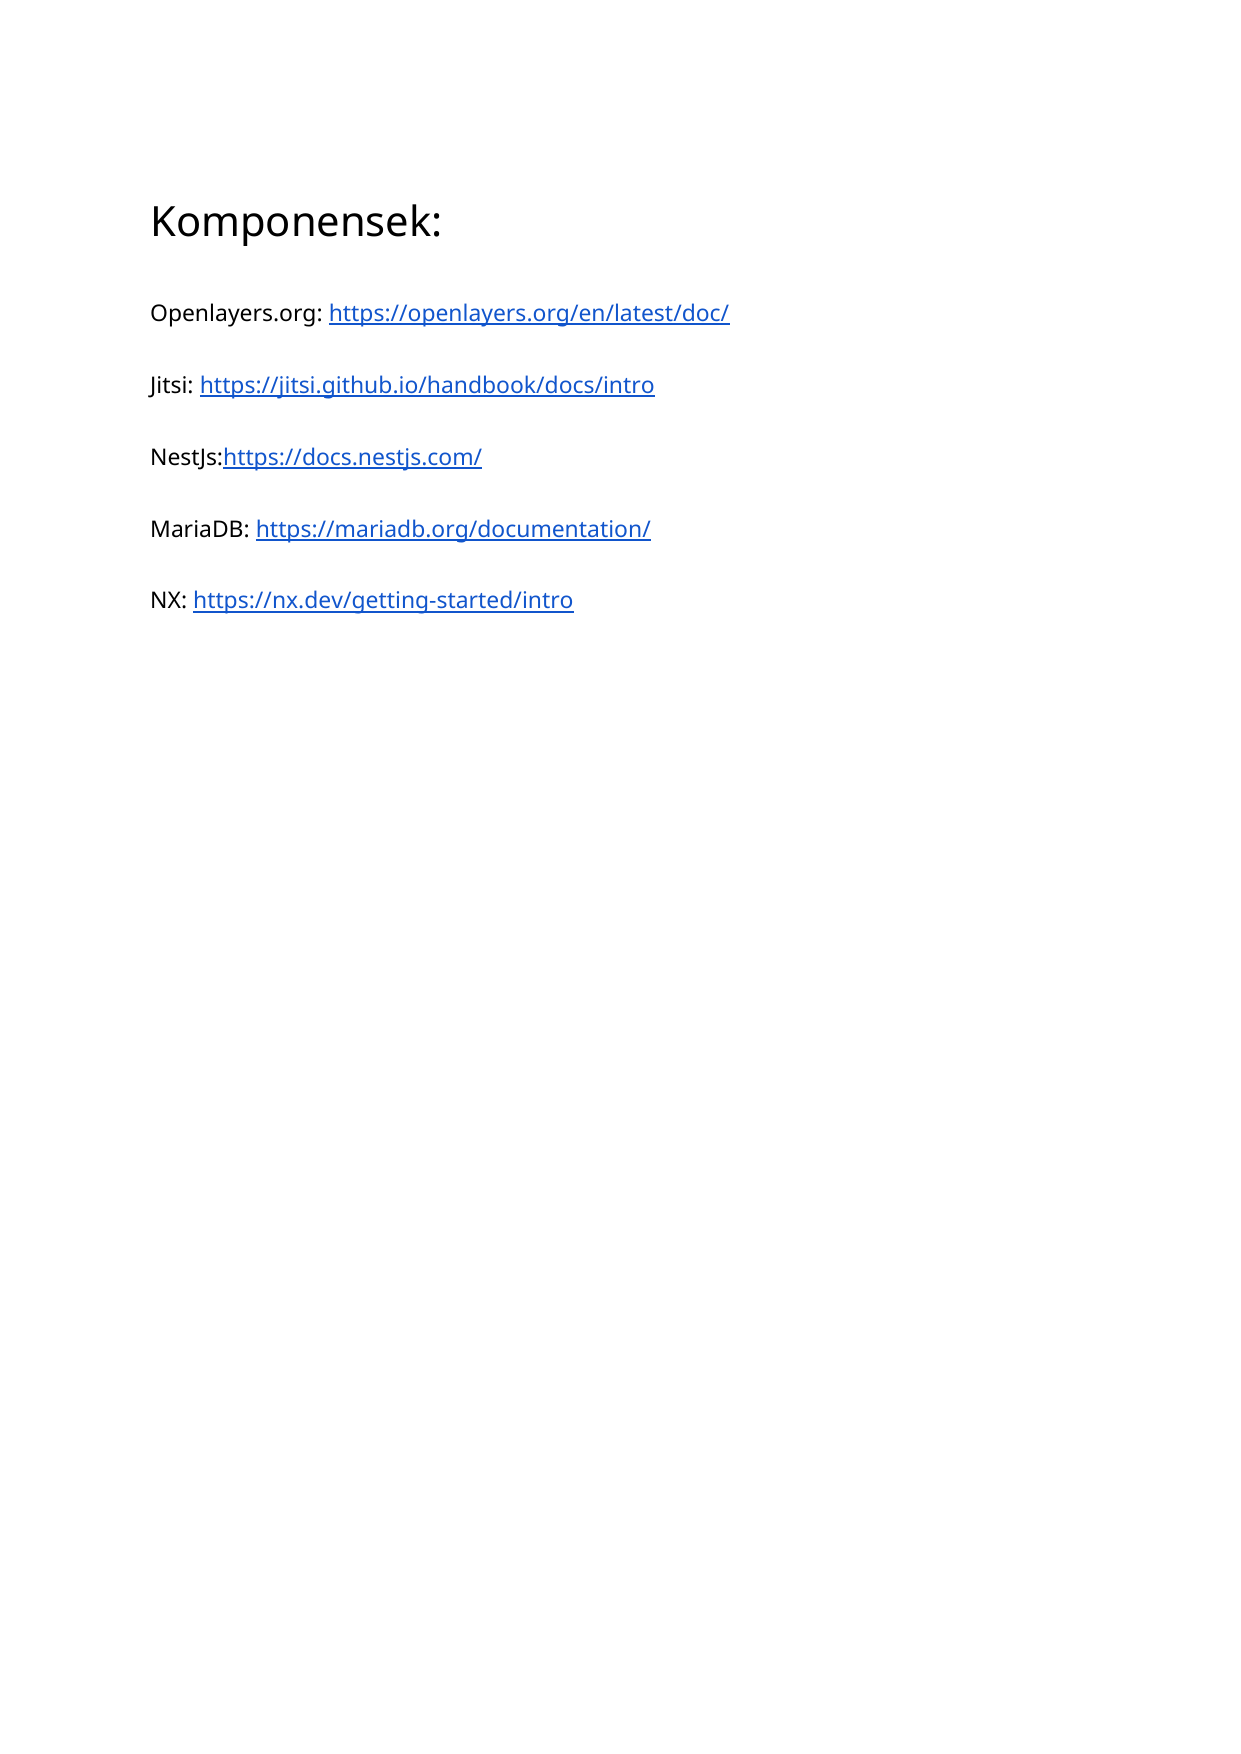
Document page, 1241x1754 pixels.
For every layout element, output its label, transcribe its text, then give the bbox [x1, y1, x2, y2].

subtitle Komponensek: [150, 192, 1090, 248]
text NX: https://nx.dev/getting-started/intro [150, 584, 1090, 616]
text Openlayers.org: https://openlayers.org/en/latest/doc/ [150, 297, 1090, 328]
text MariaDB: https://mariadb.org/documentation/ [150, 512, 1090, 544]
text Jitsi: https://jitsi.github.io/handbook/docs/intro [150, 369, 1090, 400]
text NestJs:https://docs.nestjs.com/ [150, 441, 1090, 472]
